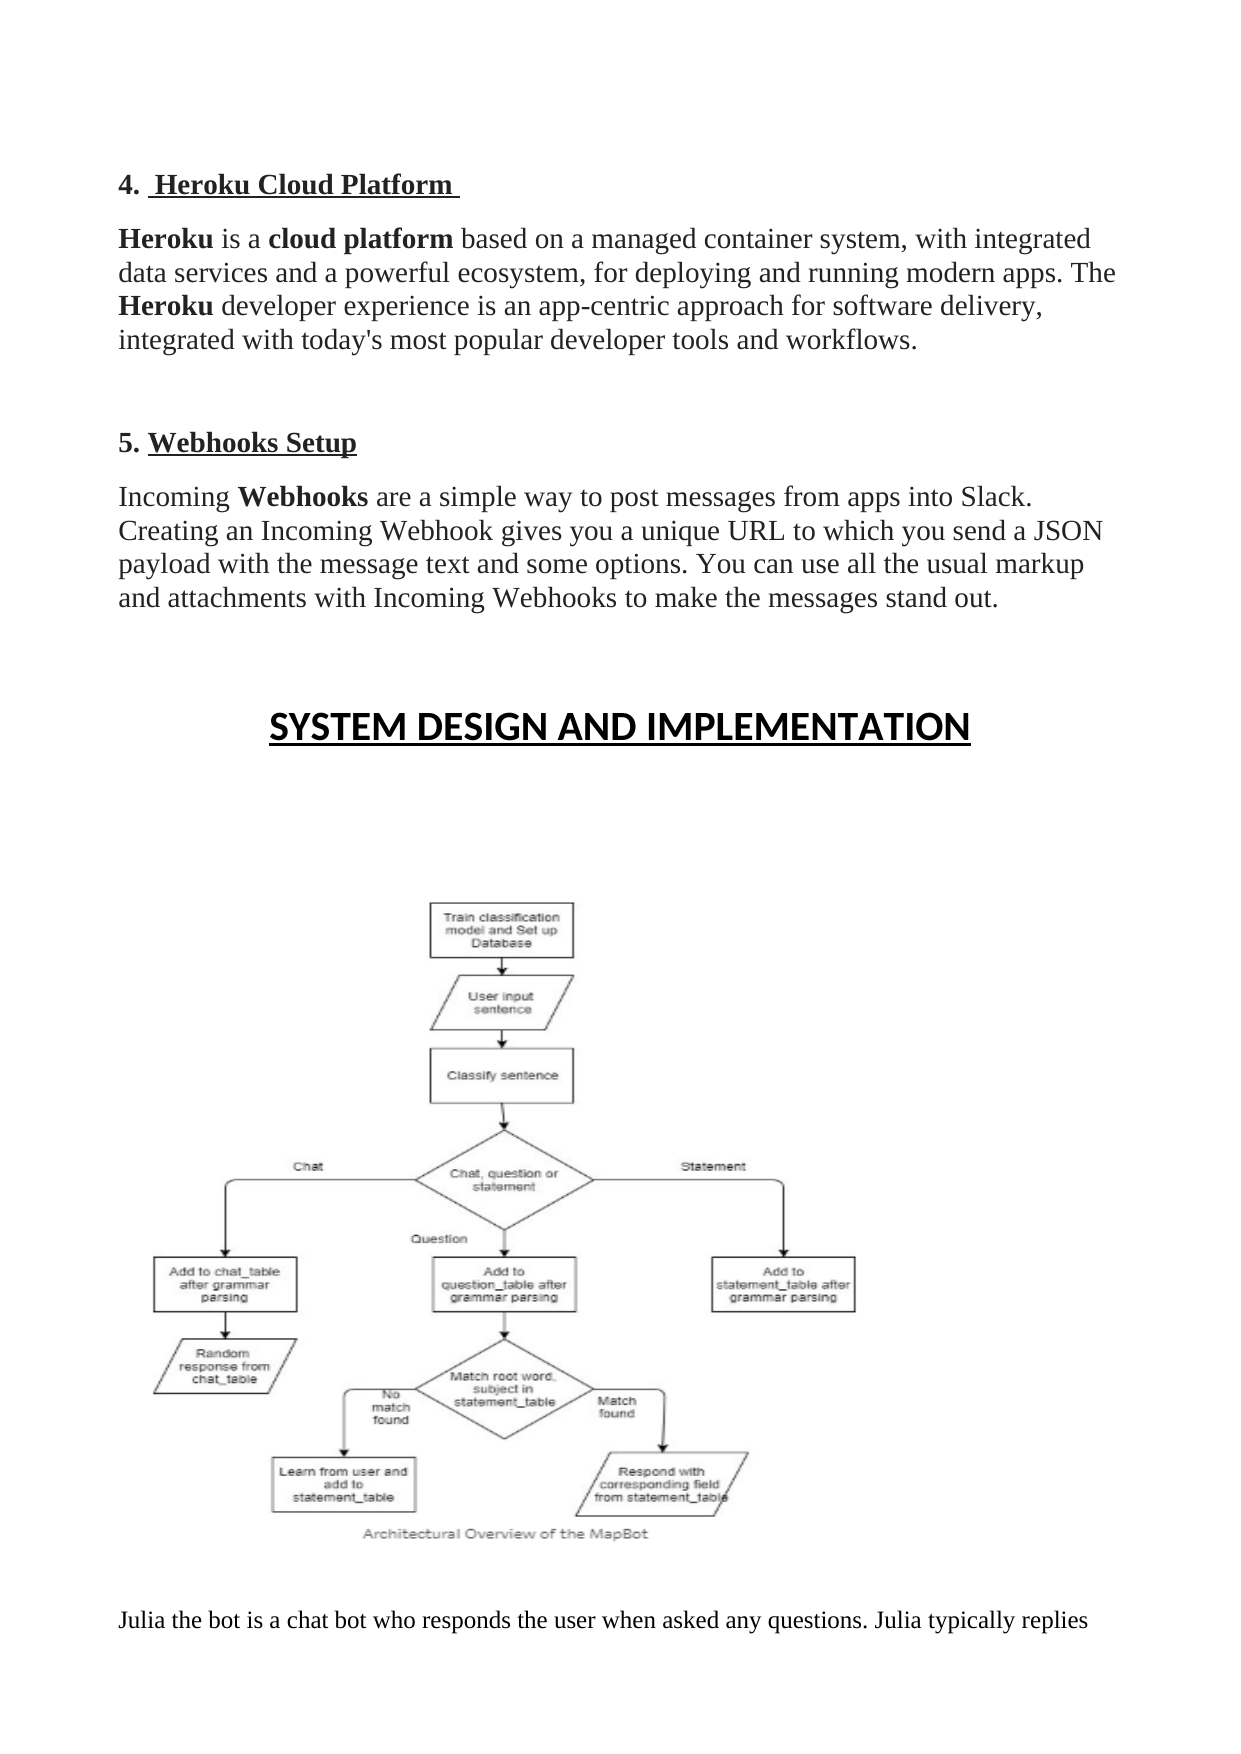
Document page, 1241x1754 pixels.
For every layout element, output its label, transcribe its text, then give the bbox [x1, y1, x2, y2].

text 4. Heroku Cloud Platform [118, 167, 1122, 201]
text 5. Webhooks Setup [118, 425, 1122, 459]
text Julia the bot is a chat bot who responds the user when asked any questions. Julia typically replies [118, 1605, 1122, 1634]
text Incoming Webhooks are a simple way to post messages from apps into Slack. Creating an Incoming Webhook gives you a unique URL to which you send a JSON payload with the message text and some options. You can use all the usual markup and attachments with Incoming Webhooks to make the messages stand out. [118, 479, 1122, 614]
text Heroku is a cloud platform based on a managed container system, with integrated data services and a powerful ecosystem, for deploying and running modern apps. The Heroku developer experience is an app-centric approach for software delivery, integrated with today's most popular developer tools and workflows. [118, 221, 1122, 356]
text SYSTEM DESIGN AND IMPLEMENTATION [118, 699, 1122, 750]
